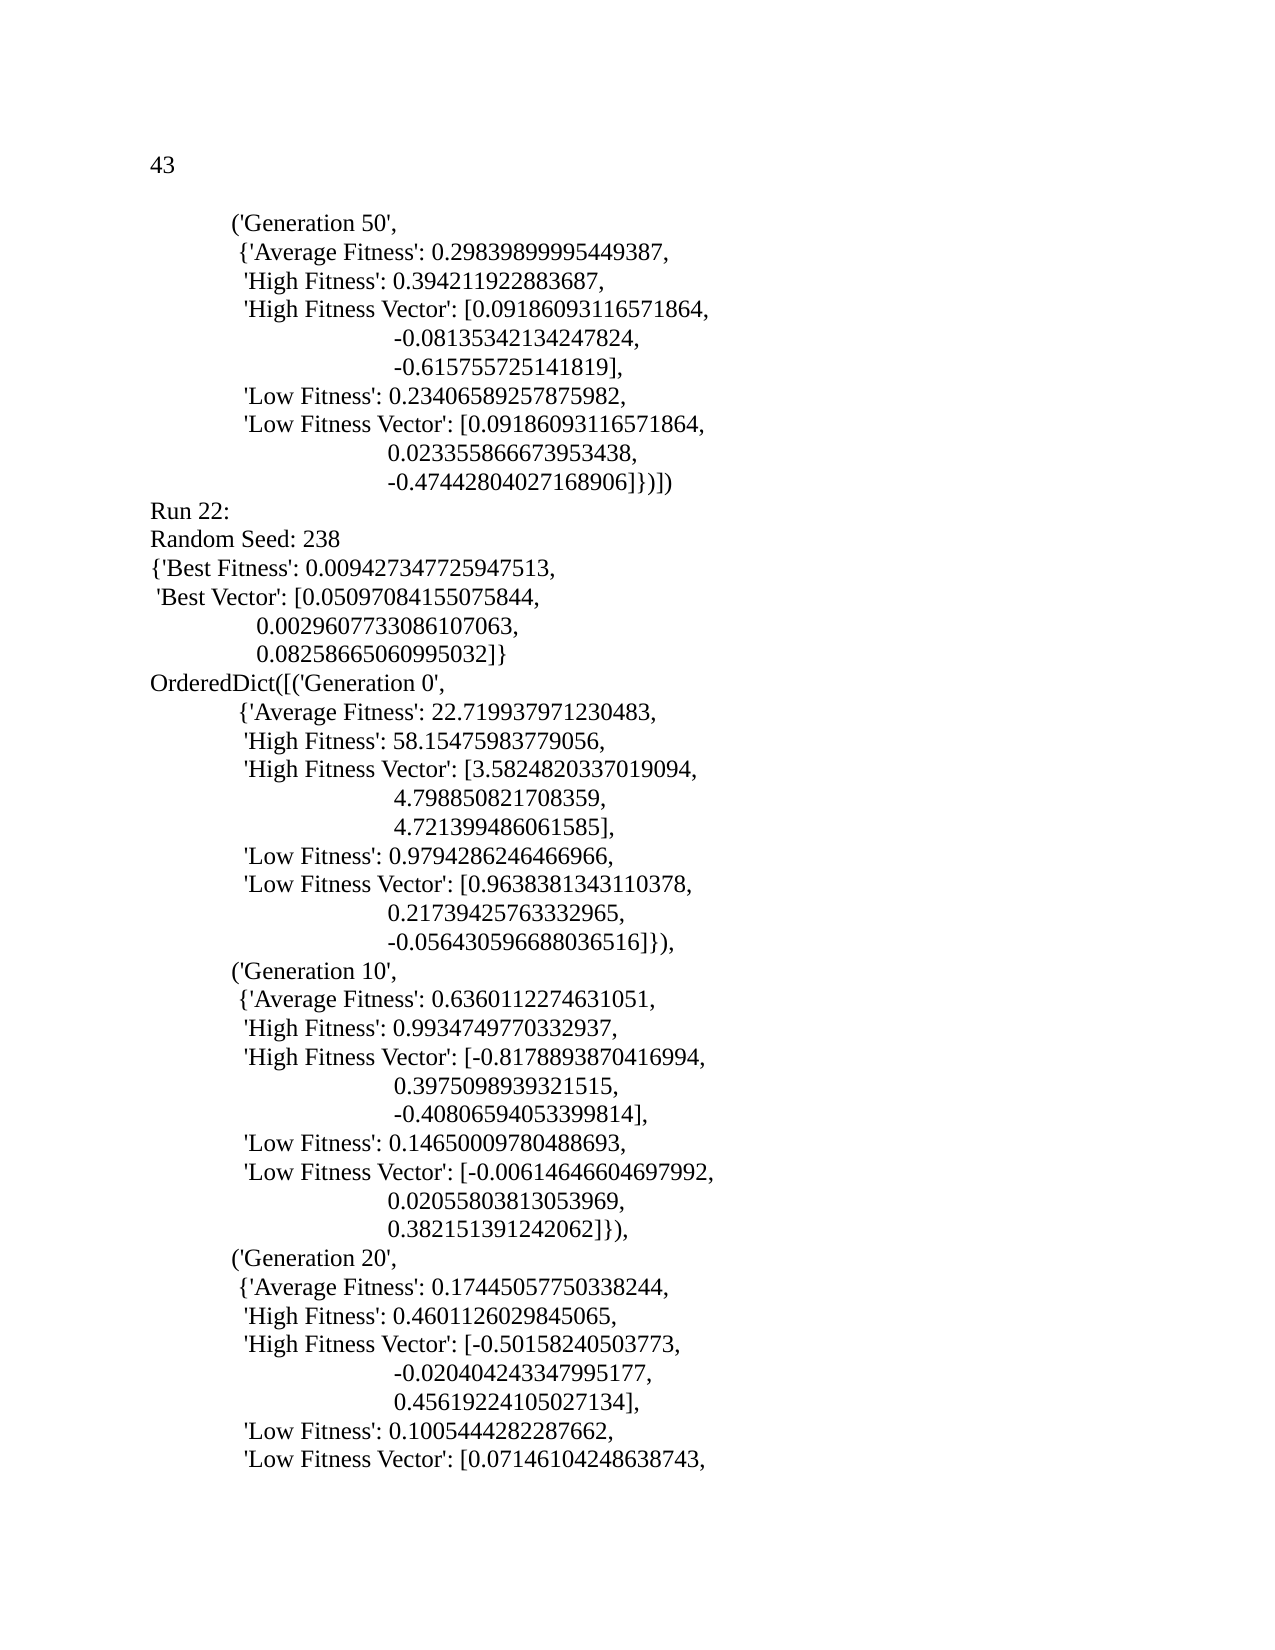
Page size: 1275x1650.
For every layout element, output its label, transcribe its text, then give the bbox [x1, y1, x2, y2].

text OrderedDict([('Generation 0', [150, 668, 1125, 697]
text 'Low Fitness': 0.14650009780488693, [150, 1128, 1125, 1157]
text 'Low Fitness Vector': [0.07146104248638743, [150, 1444, 1125, 1473]
text 0.02055803813053969, [150, 1186, 1125, 1214]
text 'Low Fitness': 0.1005444282287662, [150, 1416, 1125, 1444]
text 0.21739425763332965, [150, 898, 1125, 927]
text ('Generation 20', [150, 1243, 1125, 1272]
text {'Average Fitness': 0.29839899995449387, [150, 237, 1125, 266]
text 4.721399486061585], [150, 812, 1125, 841]
text -0.47442804027168906]})]) [150, 467, 1125, 496]
text 'High Fitness Vector': [-0.50158240503773, [150, 1329, 1125, 1358]
text 'High Fitness Vector': [-0.8178893870416994, [150, 1042, 1125, 1071]
text 4.798850821708359, [150, 783, 1125, 812]
text 'Best Vector': [0.05097084155075844, [150, 582, 1125, 611]
text -0.020404243347995177, [150, 1358, 1125, 1387]
text 0.0029607733086107063, [150, 611, 1125, 639]
text 0.45619224105027134], [150, 1387, 1125, 1416]
text {'Best Fitness': 0.009427347725947513, [150, 553, 1125, 582]
text 'High Fitness': 0.9934749770332937, [150, 1013, 1125, 1042]
text ('Generation 50', [150, 208, 1125, 237]
text {'Average Fitness': 0.6360112274631051, [150, 984, 1125, 1013]
text {'Average Fitness': 22.719937971230483, [150, 697, 1125, 726]
text 'High Fitness Vector': [0.09186093116571864, [150, 294, 1125, 323]
text 0.023355866673953438, [150, 438, 1125, 467]
text 'High Fitness Vector': [3.5824820337019094, [150, 754, 1125, 783]
text ('Generation 10', [150, 956, 1125, 984]
text {'Average Fitness': 0.17445057750338244, [150, 1272, 1125, 1301]
text 'Low Fitness': 0.23406589257875982, [150, 381, 1125, 409]
text Run 22: [150, 496, 1125, 524]
text 'High Fitness': 0.4601126029845065, [150, 1301, 1125, 1329]
text 'Low Fitness': 0.9794286246466966, [150, 841, 1125, 869]
text 0.382151391242062]}), [150, 1214, 1125, 1243]
text -0.08135342134247824, [150, 323, 1125, 352]
text 'High Fitness': 0.394211922883687, [150, 266, 1125, 294]
text 0.3975098939321515, [150, 1071, 1125, 1099]
text 'Low Fitness Vector': [-0.00614646604697992, [150, 1157, 1125, 1186]
text -0.056430596688036516]}), [150, 927, 1125, 956]
text 'Low Fitness Vector': [0.09186093116571864, [150, 409, 1125, 438]
text 'Low Fitness Vector': [0.9638381343110378, [150, 869, 1125, 898]
text 0.08258665060995032]} [150, 639, 1125, 668]
text Random Seed: 238 [150, 524, 1125, 553]
text -0.40806594053399814], [150, 1099, 1125, 1128]
text 'High Fitness': 58.15475983779056, [150, 726, 1125, 754]
text -0.615755725141819], [150, 352, 1125, 381]
